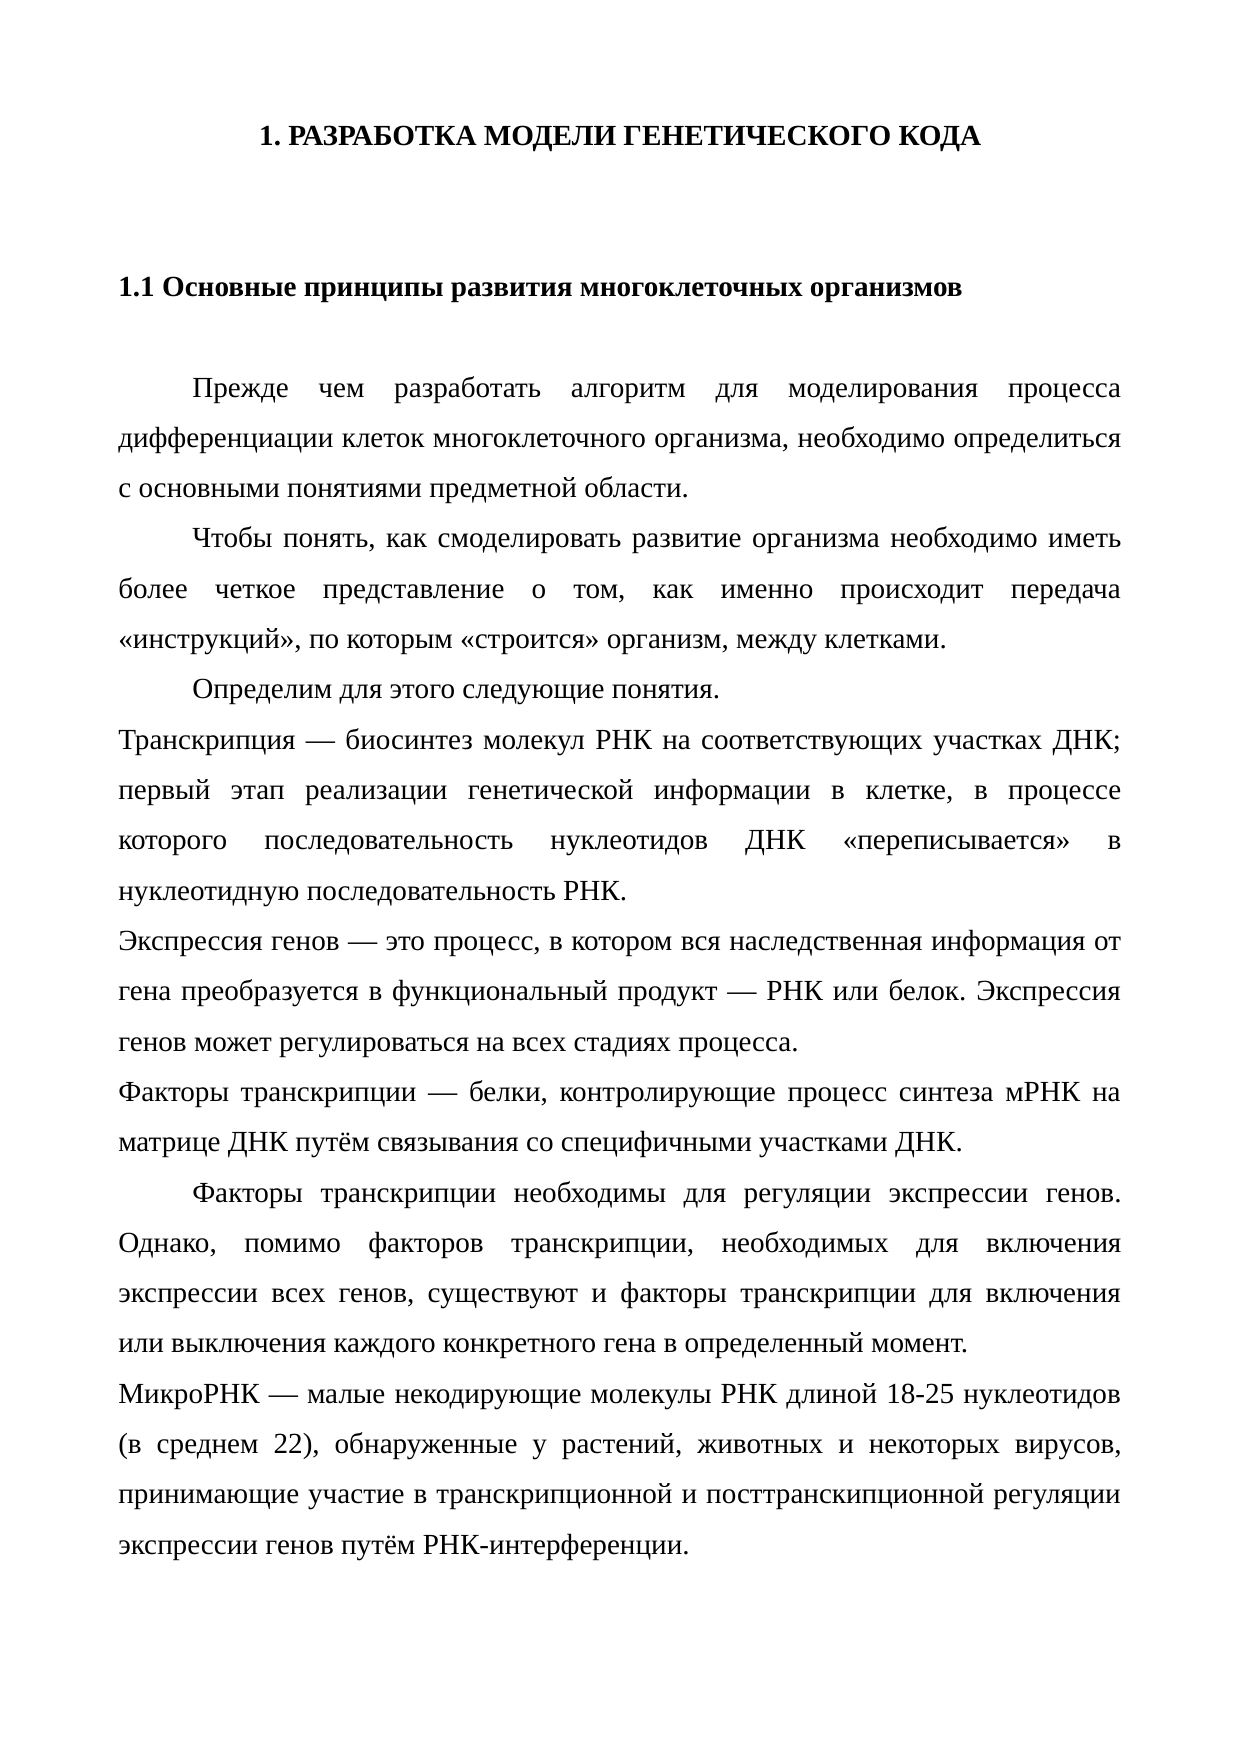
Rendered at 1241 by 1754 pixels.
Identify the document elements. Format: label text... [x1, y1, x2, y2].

text Факторы транскрипции необходимы для регуляции экспрессии генов. Однако, помимо факторов транскрипции, необходимых для включения экспрессии всех генов, существуют и факторы транскрипции для включения или выключения каждого конкретного гена в определенный момент. [118, 1175, 1122, 1359]
text 1. РАЗРАБОТКА МОДЕЛИ ГЕНЕТИЧЕСКОГО КОДА [118, 118, 1122, 152]
text Чтобы понять, как смоделировать развитие организма необходимо иметь более четкое представление о том, как именно происходит передача «инструкций», по которым «строится» организм, между клетками. [118, 521, 1122, 655]
text Экспрессия генов — это процесс, в котором вся наследственная информация от гена преобразуется в функциональный продукт — РНК или белок. Экспрессия генов может регулироваться на всех стадиях процесса. [118, 923, 1122, 1057]
text Транскрипция — биосинтез молекул РНК на соответствующих участках ДНК; первый этап реализации генетической информации в клетке, в процессе которого последовательность нуклеотидов ДНК «переписывается» в нуклеотидную последовательность РНК. [118, 722, 1122, 906]
text Определим для этого следующие понятия. [118, 672, 1122, 705]
text МикроРНК — малые некодирующие молекулы РНК длиной 18-25 нуклеотидов (в среднем 22), обнаруженные у растений, животных и некоторых вирусов, принимающие участие в транскрипционной и посттранскипционной регуляции экспрессии генов путём РНК-интерференции. [118, 1376, 1122, 1560]
text Факторы транскрипции — белки, контролирующие процесс синтеза мРНК на матрице ДНК путём связывания со специфичными участками ДНК. [118, 1074, 1122, 1158]
text Прежде чем разработать алгоритм для моделирования процесса дифференциации клеток многоклеточного организма, необходимо определиться с основными понятиями предметной области. [118, 370, 1122, 504]
text 1.1 Основные принципы развития многоклеточных организмов [118, 269, 1122, 303]
